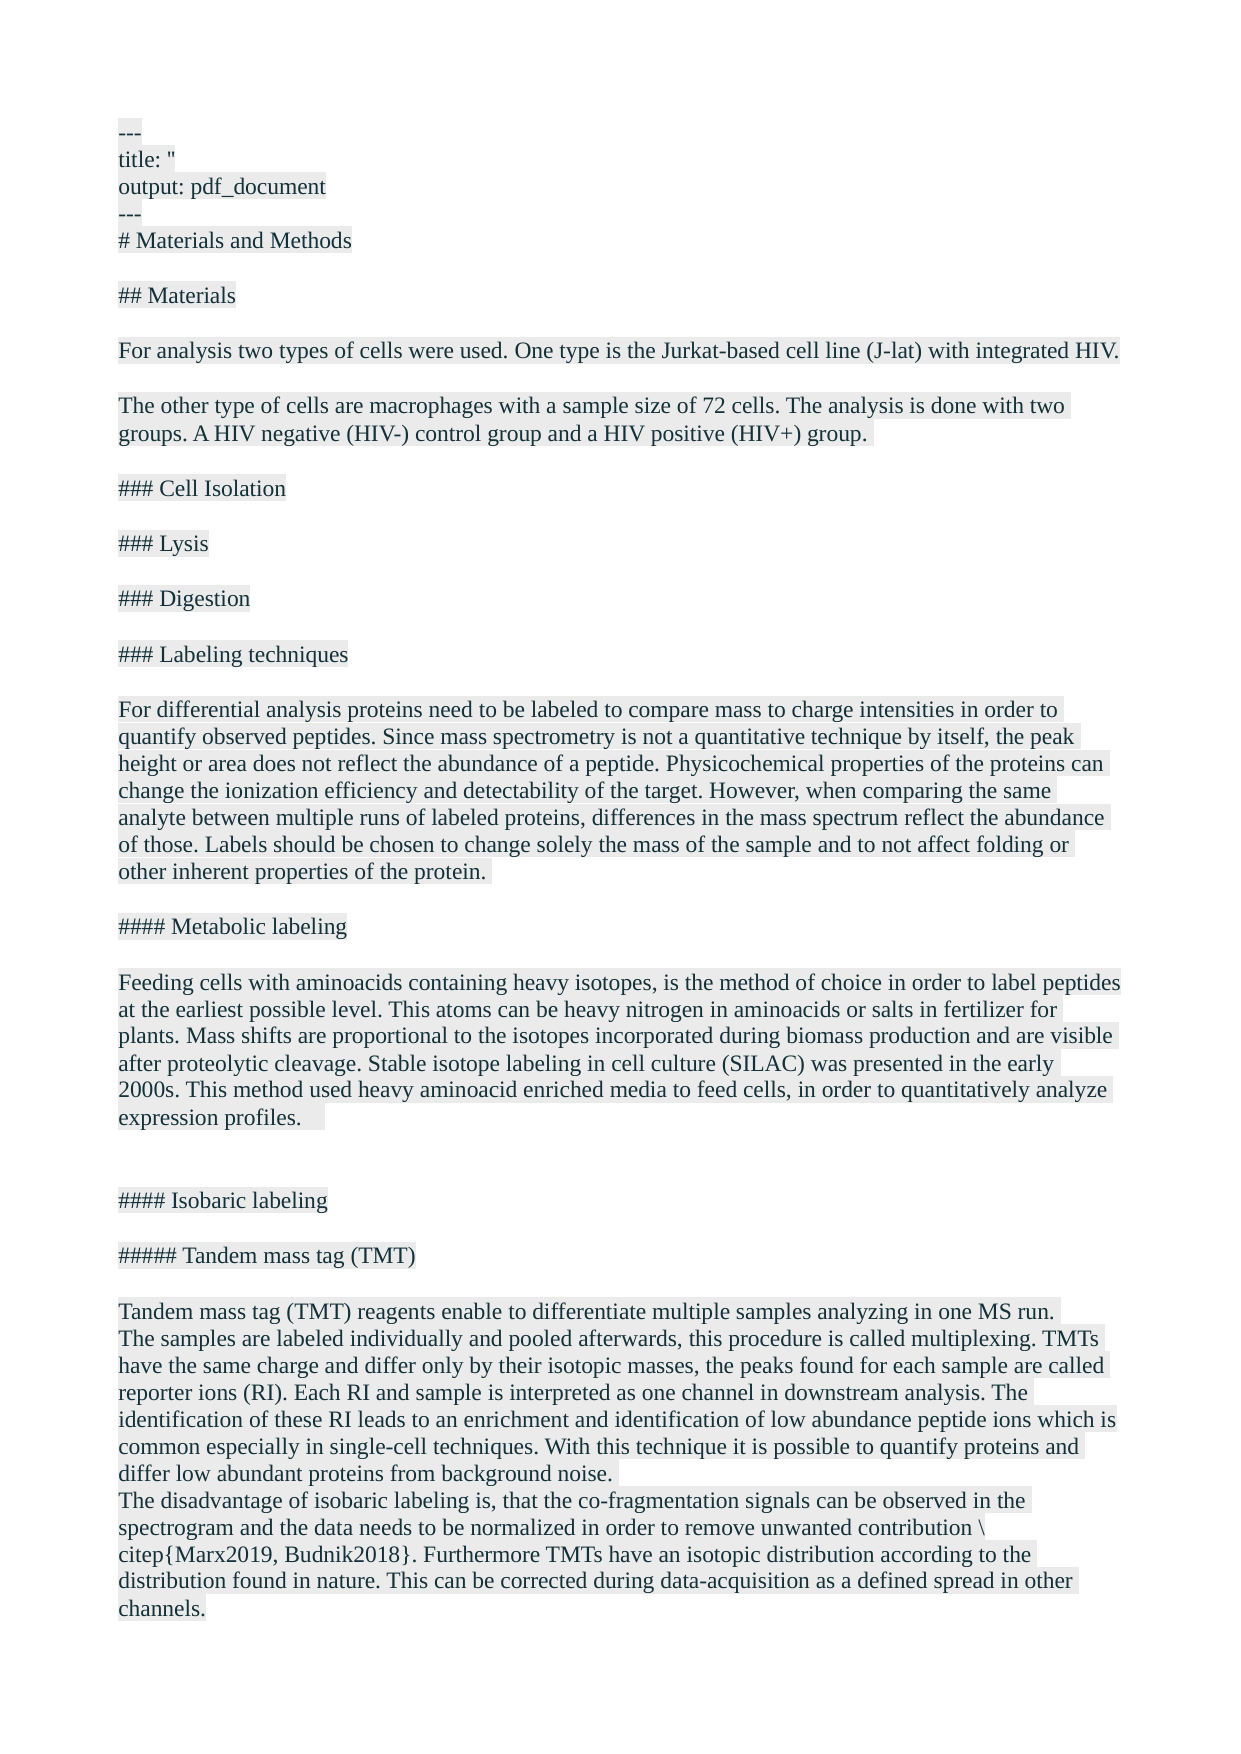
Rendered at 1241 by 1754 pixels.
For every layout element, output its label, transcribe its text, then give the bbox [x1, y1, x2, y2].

text #### Metabolic labeling [118, 913, 1122, 940]
text ### Labeling techniques [118, 640, 1122, 667]
text ### Cell Isolation [118, 474, 1122, 501]
text The samples are labeled individually and pooled afterwards, this procedure is called multiplexing. TMTs have the same charge and differ only by their isotopic masses, the peaks found for each sample are called reporter ions (RI). Each RI and sample is interpreted as one channel in downstream analysis. The identification of these RI leads to an enrichment and identification of low abundance peptide ions which is common especially in single-cell techniques. With this technique it is possible to quantify proteins and differ low abundant proteins from background noise. [118, 1324, 1122, 1486]
text ##### Tandem mass tag (TMT) [118, 1242, 1122, 1269]
text ### Digestion [118, 585, 1122, 612]
text --- [118, 199, 1122, 226]
text Tandem mass tag (TMT) reagents enable to differentiate multiple samples analyzing in one MS run. [118, 1297, 1122, 1324]
text The other type of cells are macrophages with a sample size of 72 cells. The analysis is done with two groups. A HIV negative (HIV-) control group and a HIV positive (HIV+) group. [118, 392, 1122, 446]
text ## Materials [118, 281, 1122, 308]
text For differential analysis proteins need to be labeled to compare mass to charge intensities in order to quantify observed peptides. Since mass spectrometry is not a quantitative technique by itself, the peak height or area does not reflect the abundance of a peptide. Physicochemical properties of the proteins can change the ionization efficiency and detectability of the target. However, when comparing the same analyte between multiple runs of labeled proteins, differences in the mass spectrum reflect the abundance of those. Labels should be chosen to change solely the mass of the sample and to not affect folding or other inherent properties of the protein. [118, 696, 1122, 884]
text # Materials and Methods [118, 226, 1122, 253]
text For analysis two types of cells were used. One type is the Jurkat-based cell line (J-lat) with integrated HIV. [118, 337, 1122, 364]
text --- [118, 118, 1122, 145]
text output: pdf_document [118, 172, 1122, 199]
text ### Lysis [118, 529, 1122, 557]
text title: '' [118, 145, 1122, 172]
text #### Isobaric labeling [118, 1187, 1122, 1213]
text The disadvantage of isobaric labeling is, that the co-fragmentation signals can be observed in the spectrogram and the data needs to be normalized in order to remove unwanted contribution \citep{Marx2019, Budnik2018}. Furthermore TMTs have an isotopic distribution according to the distribution found in nature. This can be corrected during data-acquisition as a defined spread in other channels. [118, 1486, 1122, 1621]
text Feeding cells with aminoacids containing heavy isotopes, is the method of choice in order to label peptides at the earliest possible level. This atoms can be heavy nitrogen in aminoacids or salts in fertilizer for plants. Mass shifts are proportional to the isotopes incorporated during biomass production and are visible after proteolytic cleavage. Stable isotope labeling in cell culture (SILAC) was presented in the early 2000s. This method used heavy aminoacid enriched media to feed cells, in order to quantitatively analyze expression profiles. [118, 968, 1122, 1130]
